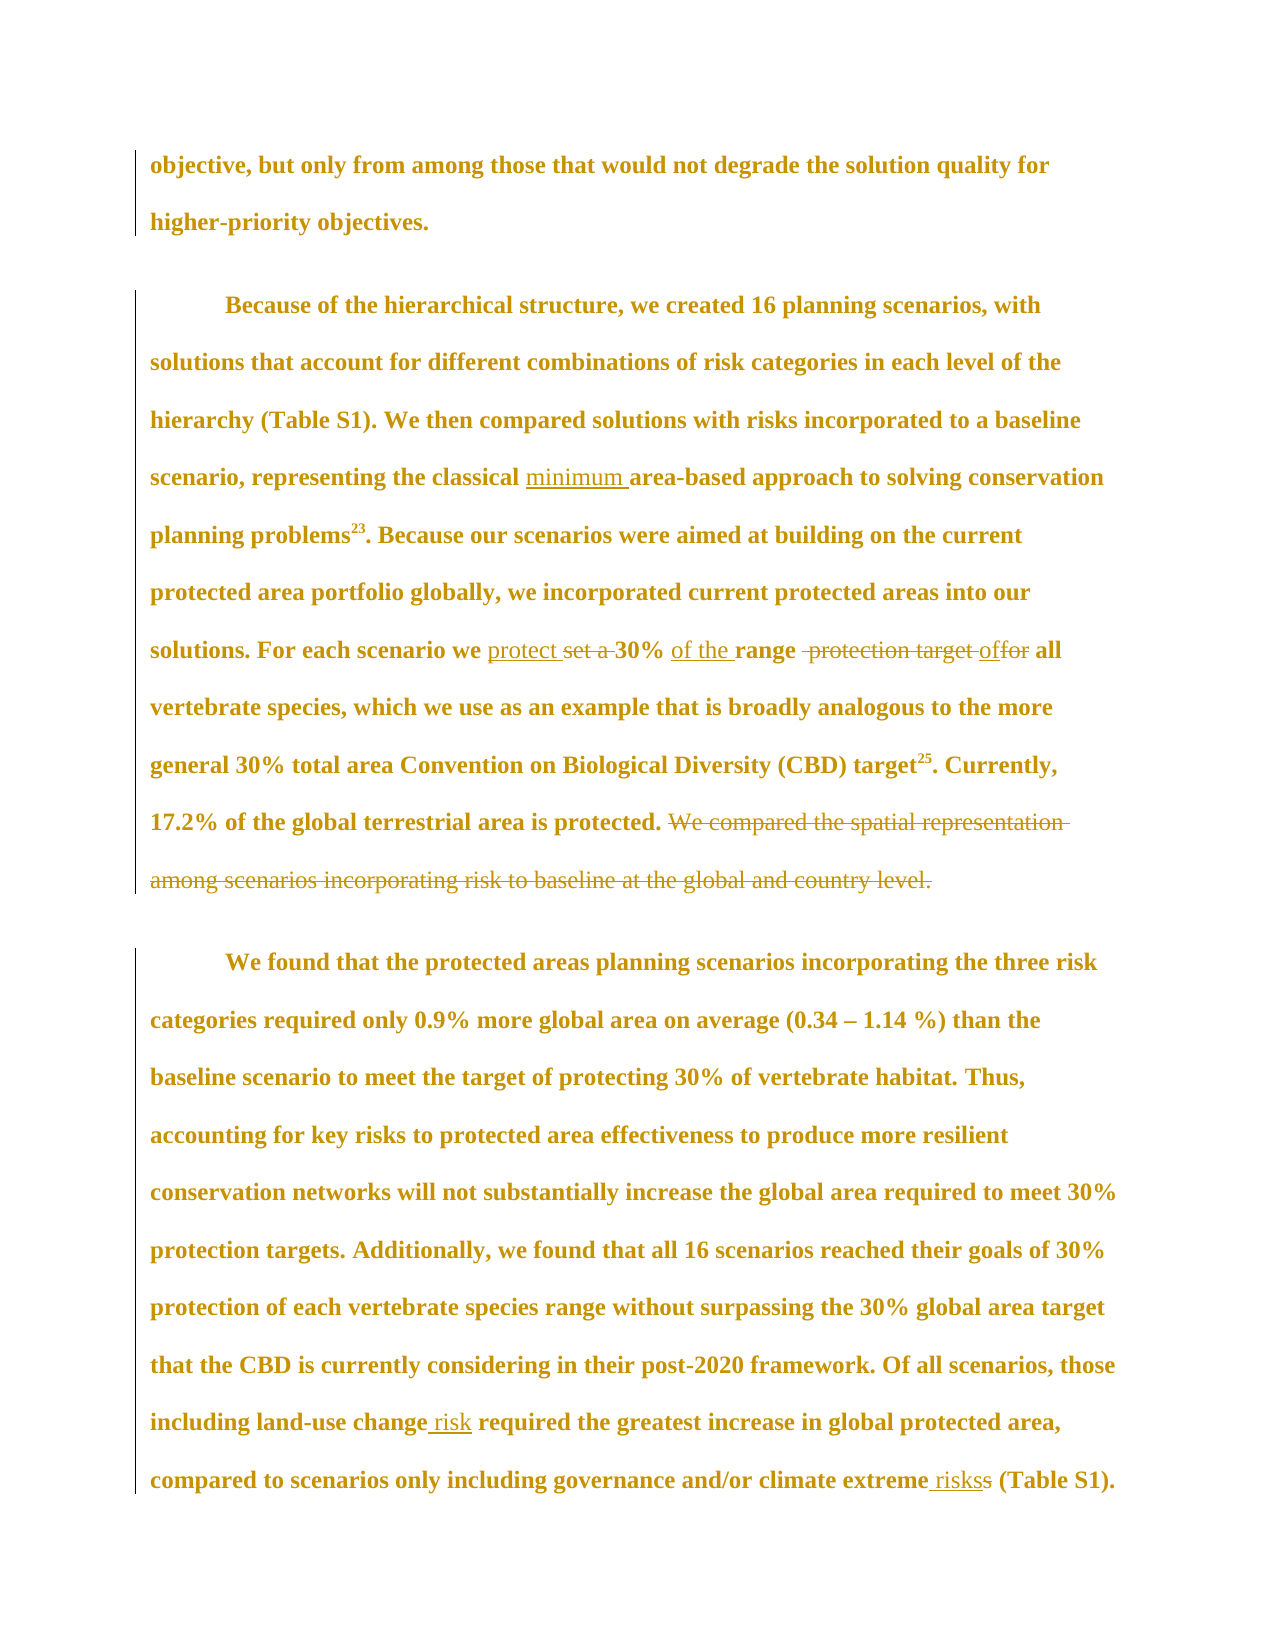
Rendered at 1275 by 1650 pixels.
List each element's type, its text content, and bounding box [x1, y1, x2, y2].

text Because of the hierarchical structure, we created 16 planning scenarios, with solutions that account for different combinations of risk categories in each level of the hierarchy (Table S1). We then compared solutions with risks incorporated to a baseline scenario, representing the classical minimum area-based approach to solving conservation planning problems23. Because our scenarios were aimed at building on the current protected area portfolio globally, we incorporated current protected areas into our solutions. For each scenario we protect 30% of the range of all vertebrate species, which we use as an example that is broadly analogous to the more general 30% total area Convention on Biological Diversity (CBD) target25. Currently, 17.2% of the global terrestrial area is protected. [150, 290, 1125, 894]
text We found that the protected areas planning scenarios incorporating the three risk categories required only 0.9% more global area on average (0.34 – 1.14 %) than the baseline scenario to meet the target of protecting 30% of vertebrate habitat. Thus, accounting for key risks to protected area effectiveness to produce more resilient conservation networks will not substantially increase the global area required to meet 30% protection targets. Additionally, we found that all 16 scenarios reached their goals of 30% protection of each vertebrate species range without surpassing the 30% global area target that the CBD is currently considering in their post-2020 framework. Of all scenarios, those including land-use change risk required the greatest increase in global protected area, compared to scenarios only including governance and/or climate extreme risks (Table S1). [150, 947, 1125, 1494]
text objective, but only from among those that would not degrade the solution quality for higher-priority objectives. [150, 150, 1125, 236]
